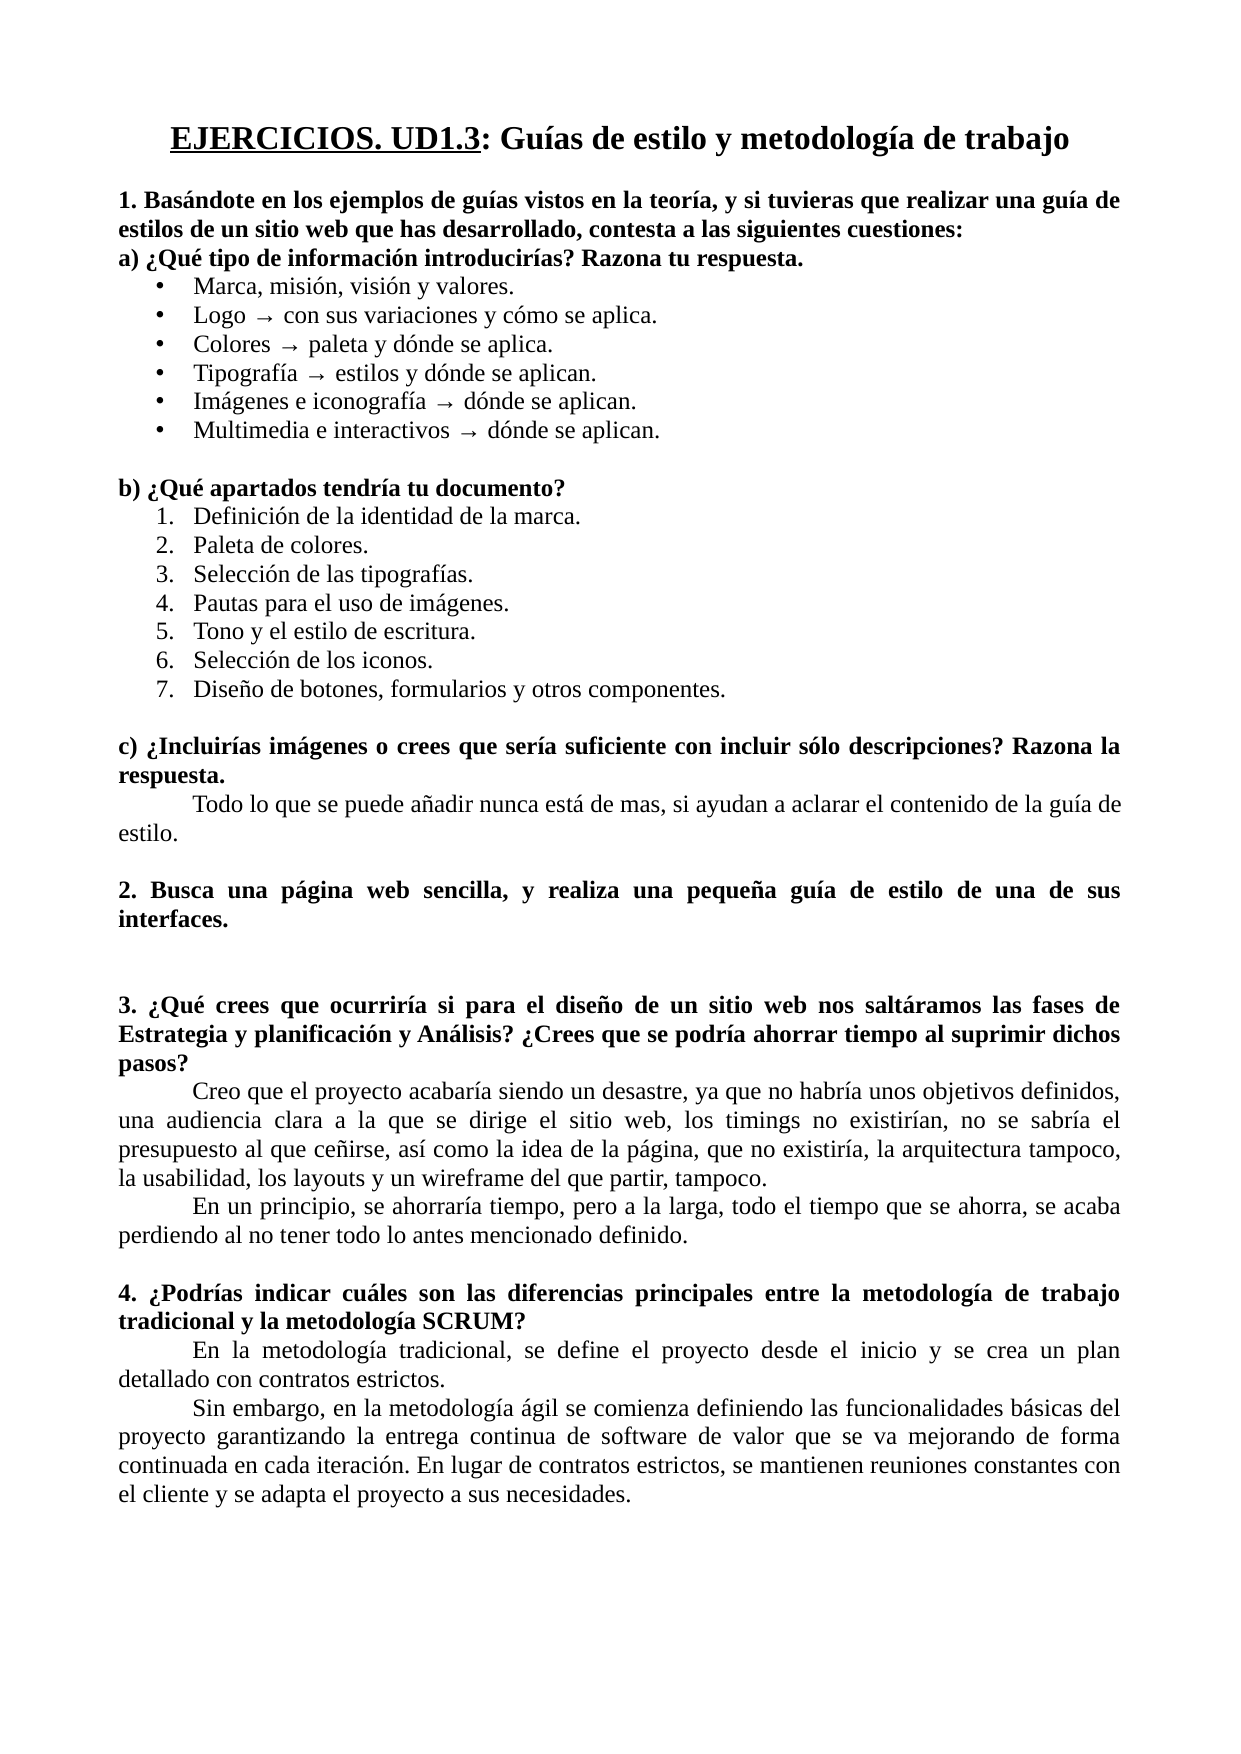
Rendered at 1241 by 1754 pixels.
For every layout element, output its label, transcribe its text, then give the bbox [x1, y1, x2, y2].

text EJERCICIOS. UD1.3: Guías de estilo y metodología de trabajo [118, 118, 1122, 156]
list Paleta de colores. [156, 530, 1122, 559]
list Selección de las tipografías. [156, 559, 1122, 588]
list Pautas para el uso de imágenes. [156, 588, 1122, 616]
list Diseño de botones, formularios y otros componentes. [156, 674, 1122, 703]
text Creo que el proyecto acabaría siendo un desastre, ya que no habría unos objetivos definidos, una audiencia clara a la que se dirige el sitio web, los timings no existirían, no se sabría el presupuesto al que ceñirse, así como la idea de la página, que no existiría, la arquitectura tampoco, la usabilidad, los layouts y un wireframe del que partir, tampoco. [118, 1076, 1122, 1191]
text En la metodología tradicional, se define el proyecto desde el inicio y se crea un plan detallado con contratos estrictos. [118, 1335, 1122, 1393]
text c) ¿Incluirías imágenes o crees que sería suficiente con incluir sólo descripciones? Razona la respuesta. [118, 731, 1122, 789]
text En un principio, se ahorraría tiempo, pero a la larga, todo el tiempo que se ahorra, se acaba perdiendo al no tener todo lo antes mencionado definido. [118, 1191, 1122, 1249]
text a) ¿Qué tipo de información introducirías? Razona tu respuesta. [118, 243, 1122, 271]
list Imágenes e iconografía → dónde se aplican. [156, 386, 1122, 415]
list Logo → con sus variaciones y cómo se aplica. [156, 300, 1122, 329]
text b) ¿Qué apartados tendría tu documento? [118, 473, 1122, 501]
text Sin embargo, en la metodología ágil se comienza definiendo las funcionalidades básicas del proyecto garantizando la entrega continua de software de valor que se va mejorando de forma continuada en cada iteración. En lugar de contratos estrictos, se mantienen reuniones constantes con el cliente y se adapta el proyecto a sus necesidades. [118, 1393, 1122, 1508]
text 2. Busca una página web sencilla, y realiza una pequeña guía de estilo de una de sus interfaces. [118, 875, 1122, 933]
list Colores → paleta y dónde se aplica. [156, 329, 1122, 358]
list Definición de la identidad de la marca. [156, 501, 1122, 530]
list Selección de los iconos. [156, 645, 1122, 674]
text 1. Basándote en los ejemplos de guías vistos en la teoría, y si tuvieras que realizar una guía de estilos de un sitio web que has desarrollado, contesta a las siguientes cuestiones: [118, 185, 1122, 243]
list Tono y el estilo de escritura. [156, 616, 1122, 645]
list Multimedia e interactivos → dónde se aplican. [156, 415, 1122, 444]
list Marca, misión, visión y valores. [156, 271, 1122, 300]
text 3. ¿Qué crees que ocurriría si para el diseño de un sitio web nos saltáramos las fases de Estrategia y planificación y Análisis? ¿Crees que se podría ahorrar tiempo al suprimir dichos pasos? [118, 990, 1122, 1076]
list Tipografía → estilos y dónde se aplican. [156, 358, 1122, 386]
text 4. ¿Podrías indicar cuáles son las diferencias principales entre la metodología de trabajo tradicional y la metodología SCRUM? [118, 1278, 1122, 1335]
text Todo lo que se puede añadir nunca está de mas, si ayudan a aclarar el contenido de la guía de estilo. [118, 789, 1122, 846]
